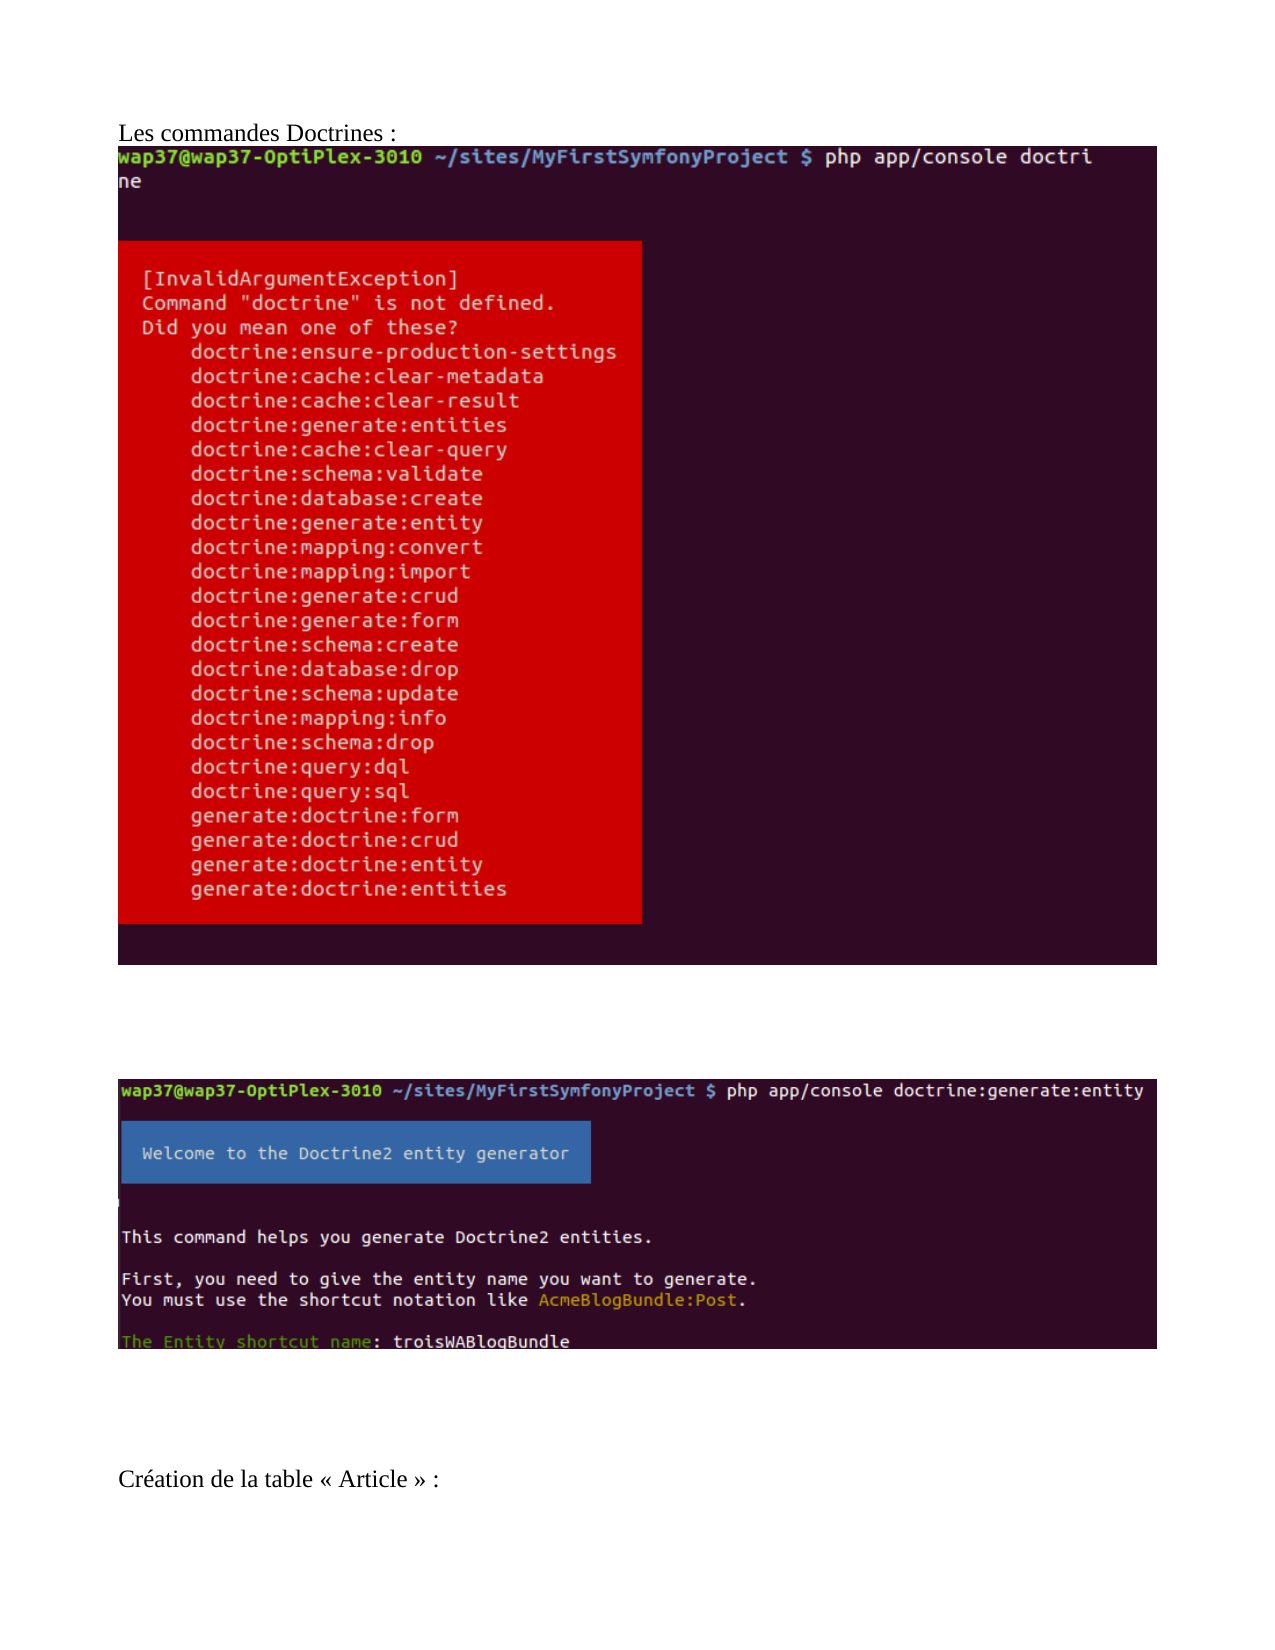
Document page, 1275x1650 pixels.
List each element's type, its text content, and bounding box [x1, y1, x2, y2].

picture [118, 146, 1157, 965]
text Création de la table « Article » : [118, 1464, 1157, 1492]
text Les commandes Doctrines : [118, 118, 1157, 146]
picture [118, 1079, 1157, 1349]
